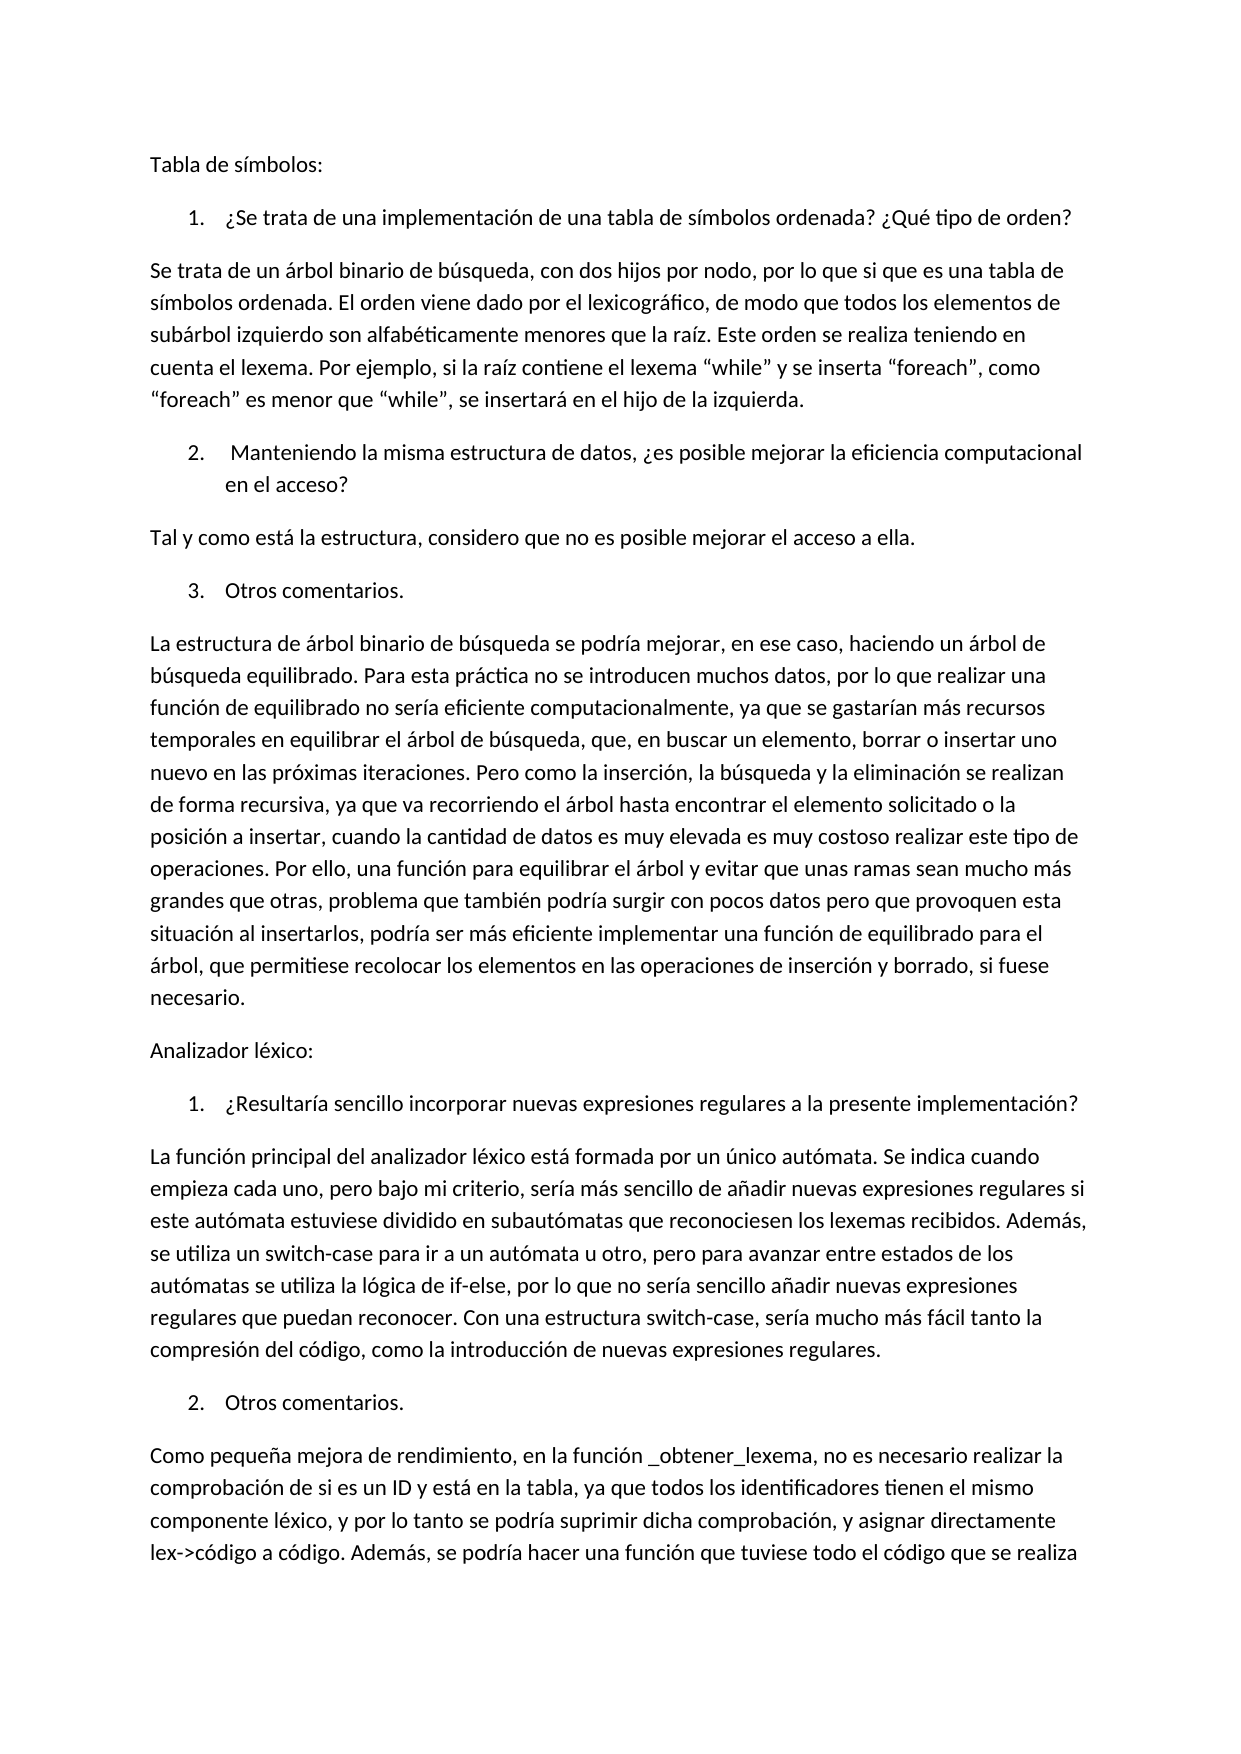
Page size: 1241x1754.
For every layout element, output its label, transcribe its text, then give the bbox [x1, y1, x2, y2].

text La estructura de árbol binario de búsqueda se podría mejorar, en ese caso, haciendo un árbol de búsqueda equilibrado. Para esta práctica no se introducen muchos datos, por lo que realizar una función de equilibrado no sería eficiente computacionalmente, ya que se gastarían más recursos temporales en equilibrar el árbol de búsqueda, que, en buscar un elemento, borrar o insertar uno nuevo en las próximas iteraciones. Pero como la inserción, la búsqueda y la eliminación se realizan de forma recursiva, ya que va recorriendo el árbol hasta encontrar el elemento solicitado o la posición a insertar, cuando la cantidad de datos es muy elevada es muy costoso realizar este tipo de operaciones. Por ello, una función para equilibrar el árbol y evitar que unas ramas sean mucho más grandes que otras, problema que también podría surgir con pocos datos pero que provoquen esta situación al insertarlos, podría ser más eficiente implementar una función de equilibrado para el árbol, que permitiese recolocar los elementos en las operaciones de inserción y borrado, si fuese necesario. [150, 629, 1090, 1011]
text Se trata de un árbol binario de búsqueda, con dos hijos por nodo, por lo que si que es una tabla de símbolos ordenada. El orden viene dado por el lexicográfico, de modo que todos los elementos de subárbol izquierdo son alfabéticamente menores que la raíz. Este orden se realiza teniendo en cuenta el lexema. Por ejemplo, si la raíz contiene el lexema “while” y se inserta “foreach”, como “foreach” es menor que “while”, se insertará en el hijo de la izquierda. [150, 256, 1090, 413]
text Tabla de símbolos: [150, 150, 1090, 178]
text La función principal del analizador léxico está formada por un único autómata. Se indica cuando empieza cada uno, pero bajo mi criterio, sería más sencillo de añadir nuevas expresiones regulares si este autómata estuviese dividido en subautómatas que reconociesen los lexemas recibidos. Además, se utiliza un switch-case para ir a un autómata u otro, pero para avanzar entre estados de los autómatas se utiliza la lógica de if-else, por lo que no sería sencillo añadir nuevas expresiones regulares que puedan reconocer. Con una estructura switch-case, sería mucho más fácil tanto la compresión del código, como la introducción de nuevas expresiones regulares. [150, 1142, 1090, 1363]
list ¿Resultaría sencillo incorporar nuevas expresiones regulares a la presente implementación? [187, 1089, 1090, 1117]
text Como pequeña mejora de rendimiento, en la función _obtener_lexema, no es necesario realizar la comprobación de si es un ID y está en la tabla, ya que todos los identificadores tienen el mismo componente léxico, y por lo tanto se podría suprimir dicha comprobación, y asignar directamente lex->código a código. Además, se podría hacer una función que tuviese todo el código que se realiza [150, 1441, 1090, 1566]
text Tal y como está la estructura, considero que no es posible mejorar el acceso a ella. [150, 523, 1090, 551]
text Analizador léxico: [150, 1036, 1090, 1064]
list Manteniendo la misma estructura de datos, ¿es posible mejorar la eficiencia computacional en el acceso? [187, 438, 1090, 498]
list Otros comentarios. [187, 1388, 1090, 1416]
list ¿Se trata de una implementación de una tabla de símbolos ordenada? ¿Qué tipo de orden? [187, 203, 1090, 231]
list Otros comentarios. [187, 576, 1090, 604]
